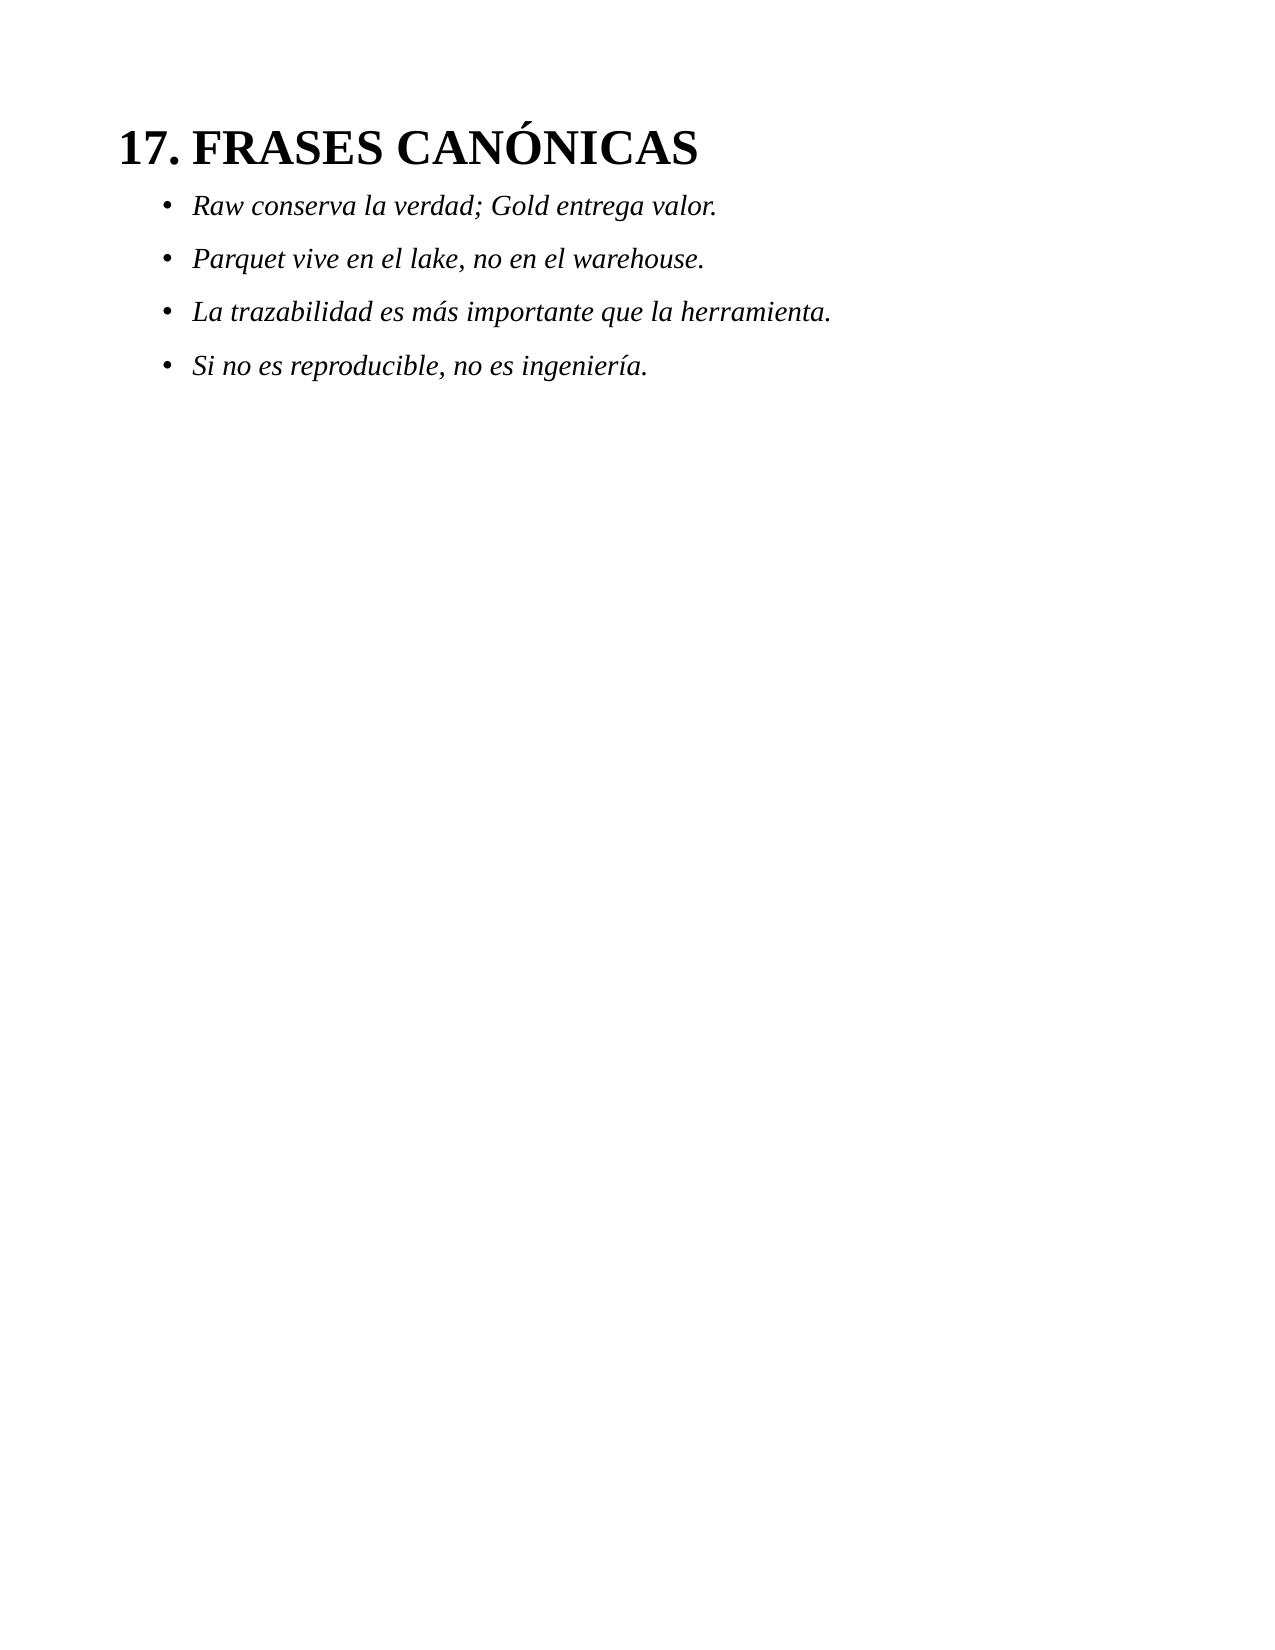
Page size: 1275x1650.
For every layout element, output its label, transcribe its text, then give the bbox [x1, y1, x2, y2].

list Parquet vive en el lake, no en el warehouse. [162, 241, 1157, 275]
list Si no es reproducible, no es ingeniería. [162, 348, 1157, 381]
subtitle FRASES CANÓNICAS [118, 118, 1157, 176]
list Raw conserva la verdad; Gold entrega valor. [162, 188, 1157, 222]
list La trazabilidad es más importante que la herramienta. [162, 294, 1157, 328]
